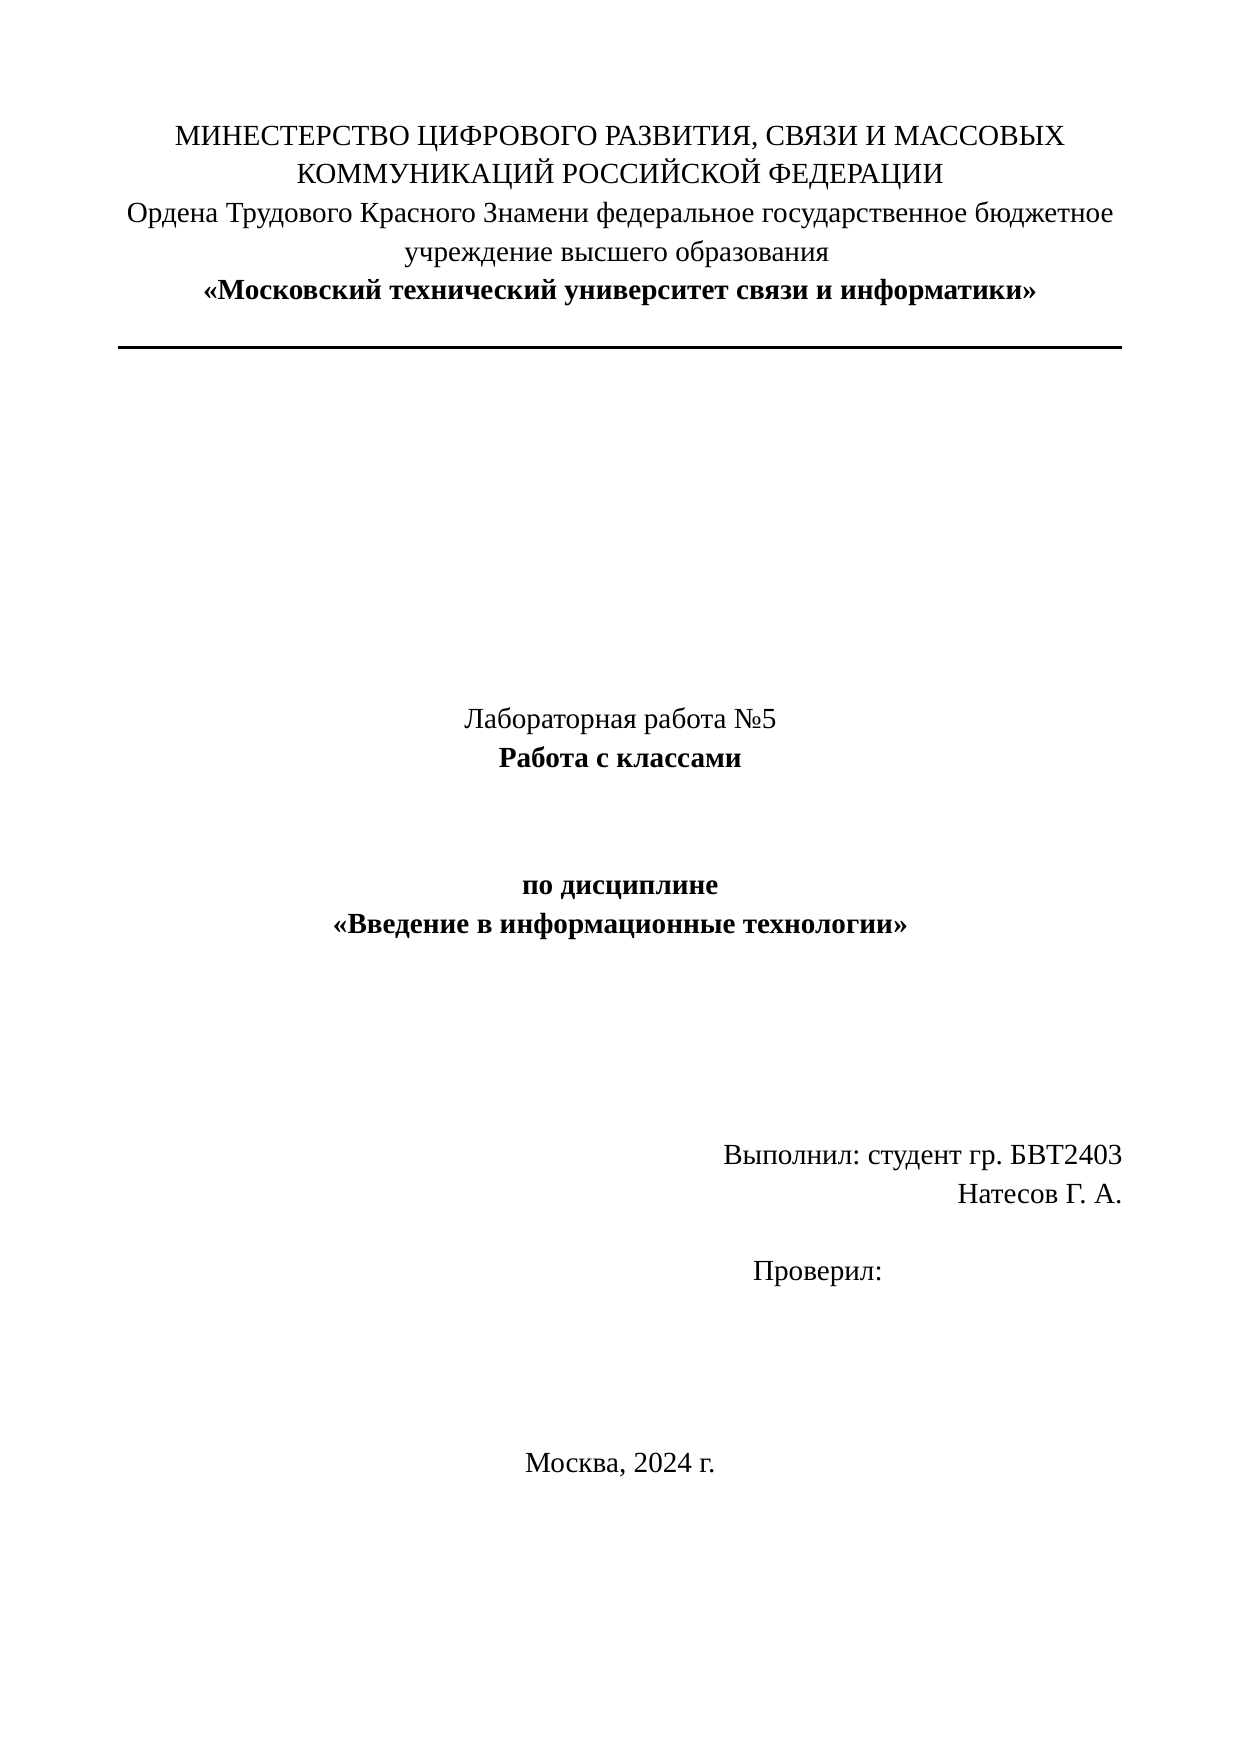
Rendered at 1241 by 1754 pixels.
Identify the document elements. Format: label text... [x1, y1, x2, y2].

text Москва, 2024 г. [118, 1446, 1122, 1479]
text Ордена Трудового Красного Знамени федеральное государственное бюджетное учреждение высшего образования [118, 195, 1122, 267]
text МИНЕСТЕРСТВО ЦИФРОВОГО РАЗВИТИЯ, СВЯЗИ И МАССОВЫХ КОММУНИКАЦИЙ РОССИЙСКОЙ ФЕДЕРАЦИИ [118, 118, 1122, 190]
text Проверил: [118, 1253, 1122, 1286]
text по дисциплине [118, 867, 1122, 901]
text «Московский технический университет связи и информатики» [118, 272, 1122, 306]
text «Введение в информационные технологии» [118, 906, 1122, 939]
subtitle Работа с классами [118, 740, 1122, 773]
text Лабораторная работа №5 [118, 701, 1122, 735]
text Выполнил: студент гр. БВТ2403 [118, 1137, 1122, 1171]
text Натесов Г. А. [118, 1176, 1122, 1209]
